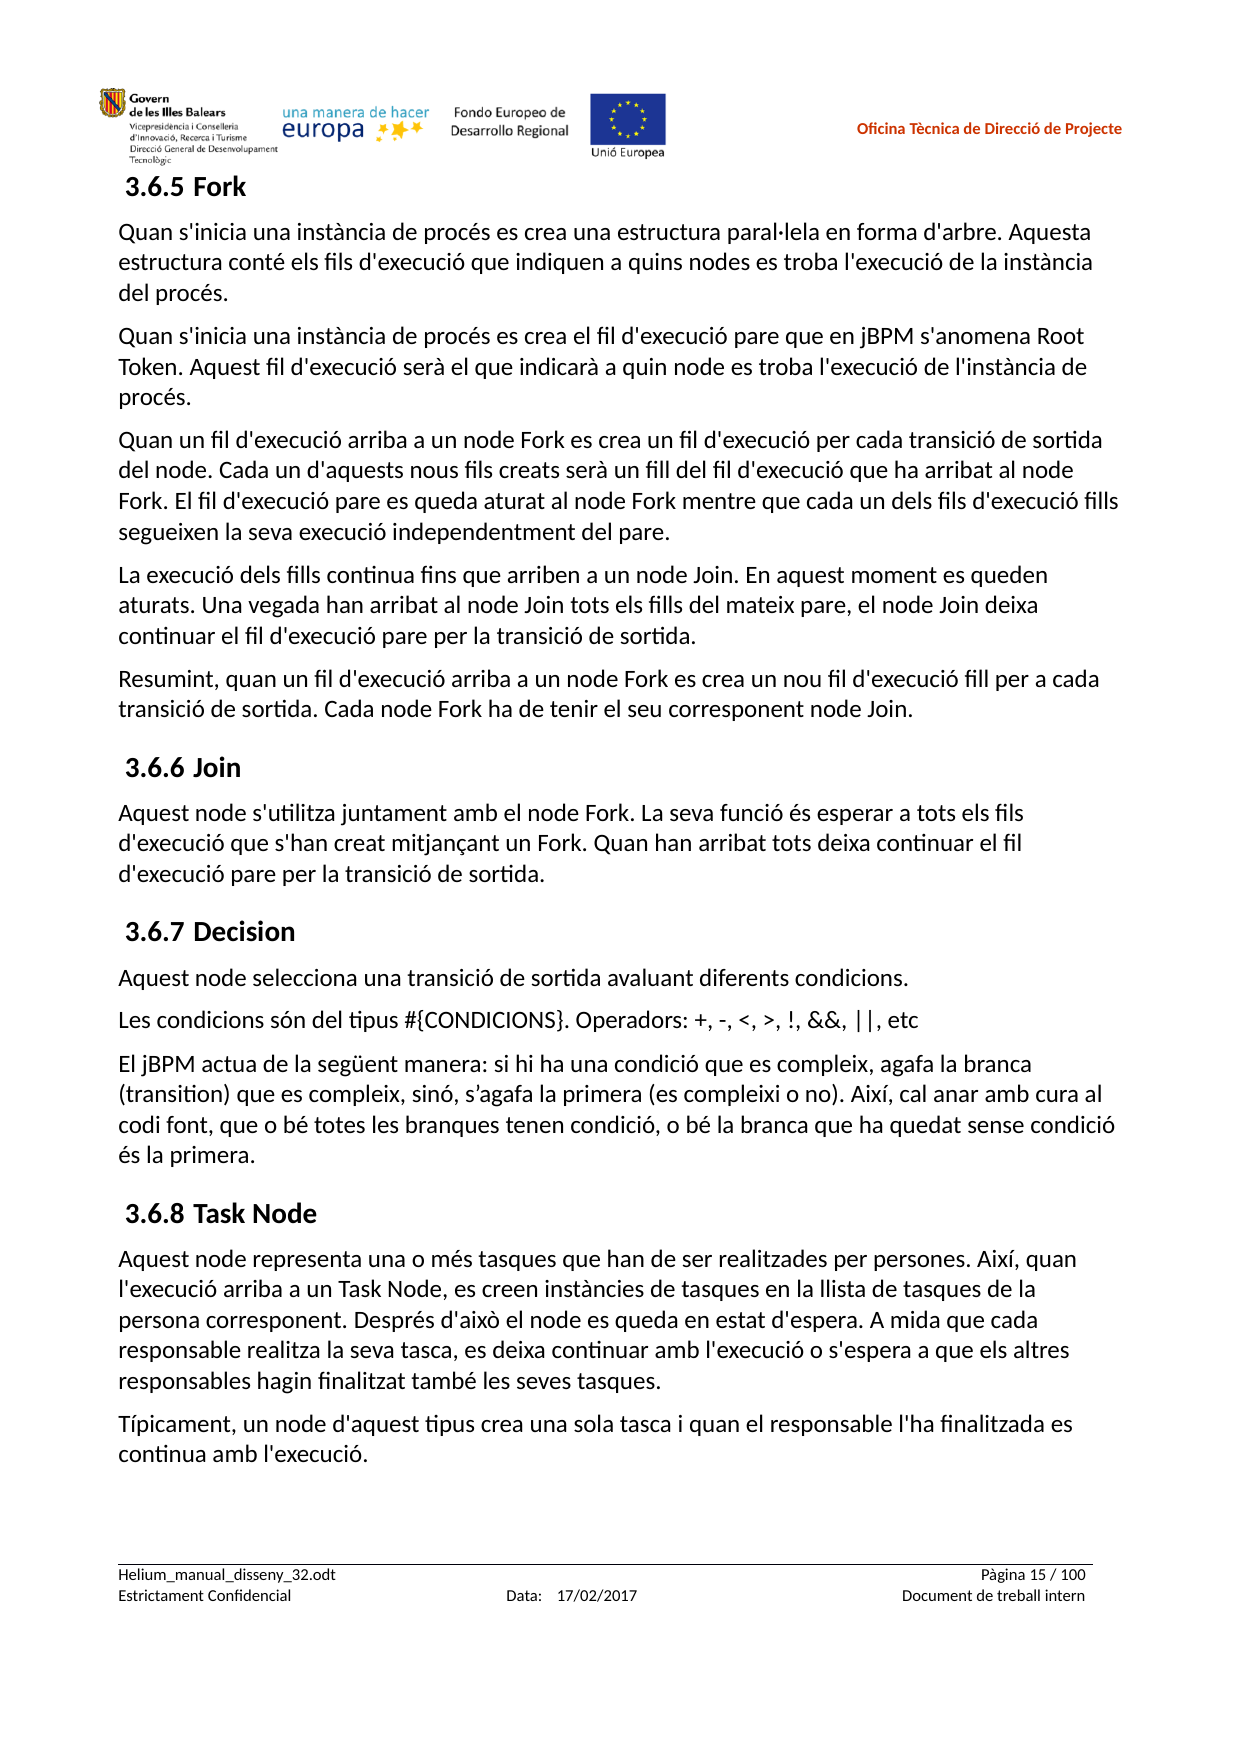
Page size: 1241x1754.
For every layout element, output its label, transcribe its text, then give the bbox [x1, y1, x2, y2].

picture [99, 87, 668, 166]
text Típicament, un node d'aquest tipus crea una sola tasca i quan el responsable l'ha finalitzada es continua amb l'execució. [118, 1408, 1122, 1469]
text Quan un fil d'execució arriba a un node Fork es crea un fil d'execució per cada transició de sortida del node. Cada un d'aquests nous fils creats serà un fill del fil d'execució que ha arribat al node Fork. El fil d'execució pare es queda aturat al node Fork mentre que cada un dels fils d'execució fills segueixen la seva execució independentment del pare. [118, 424, 1122, 546]
text Aquest node s'utilitza juntament amb el node Fork. La seva funció és esperar a tots els fils d'execució que s'han creat mitjançant un Fork. Quan han arribat tots deixa continuar el fil d'execució pare per la transició de sortida. [118, 797, 1122, 888]
subtitle Decision [118, 913, 1122, 949]
text Aquest node representa una o més tasques que han de ser realitzades per persones. Així, quan l'execució arriba a un Task Node, es creen instàncies de tasques en la llista de tasques de la persona corresponent. Després d'això el node es queda en estat d'espera. A mida que cada responsable realitza la seva tasca, es deixa continuar amb l'execució o s'espera a que els altres responsables hagin finalitzat també les seves tasques. [118, 1243, 1122, 1396]
text Les condicions són del tipus #{CONDICIONS}. Operadors: +, -, <, >, !, &&, ||, etc [118, 1005, 1122, 1035]
text Quan s'inicia una instància de procés es crea una estructura paral·lela en forma d'arbre. Aquesta estructura conté els fils d'execució que indiquen a quins nodes es troba l'execució de la instància del procés. [118, 216, 1122, 308]
text El jBPM actua de la següent manera: si hi ha una condició que es compleix, agafa la branca (transition) que es compleix, sinó, s’agafa la primera (es compleixi o no). Així, cal anar amb cura al codi font, que o bé totes les branques tenen condició, o bé la branca que ha quedat sense condició és la primera. [118, 1048, 1122, 1170]
subtitle Join [118, 749, 1122, 784]
text Aquest node selecciona una transició de sortida avaluant diferents condicions. [118, 962, 1122, 992]
text Resumint, quan un fil d'execució arriba a un node Fork es crea un nou fil d'execució fill per a cada transició de sortida. Cada node Fork ha de tenir el seu corresponent node Join. [118, 663, 1122, 724]
text Quan s'inicia una instància de procés es crea el fil d'execució pare que en jBPM s'anomena Root Token. Aquest fil d'execució serà el que indicarà a quin node es troba l'execució de l'instància de procés. [118, 320, 1122, 412]
text La execució dels fills continua fins que arriben a un node Join. En aquest moment es queden aturats. Una vegada han arribat al node Join tots els fills del mateix pare, el node Join deixa continuar el fil d'execució pare per la transició de sortida. [118, 559, 1122, 650]
subtitle Fork [118, 168, 1122, 203]
subtitle Task Node [118, 1195, 1122, 1230]
